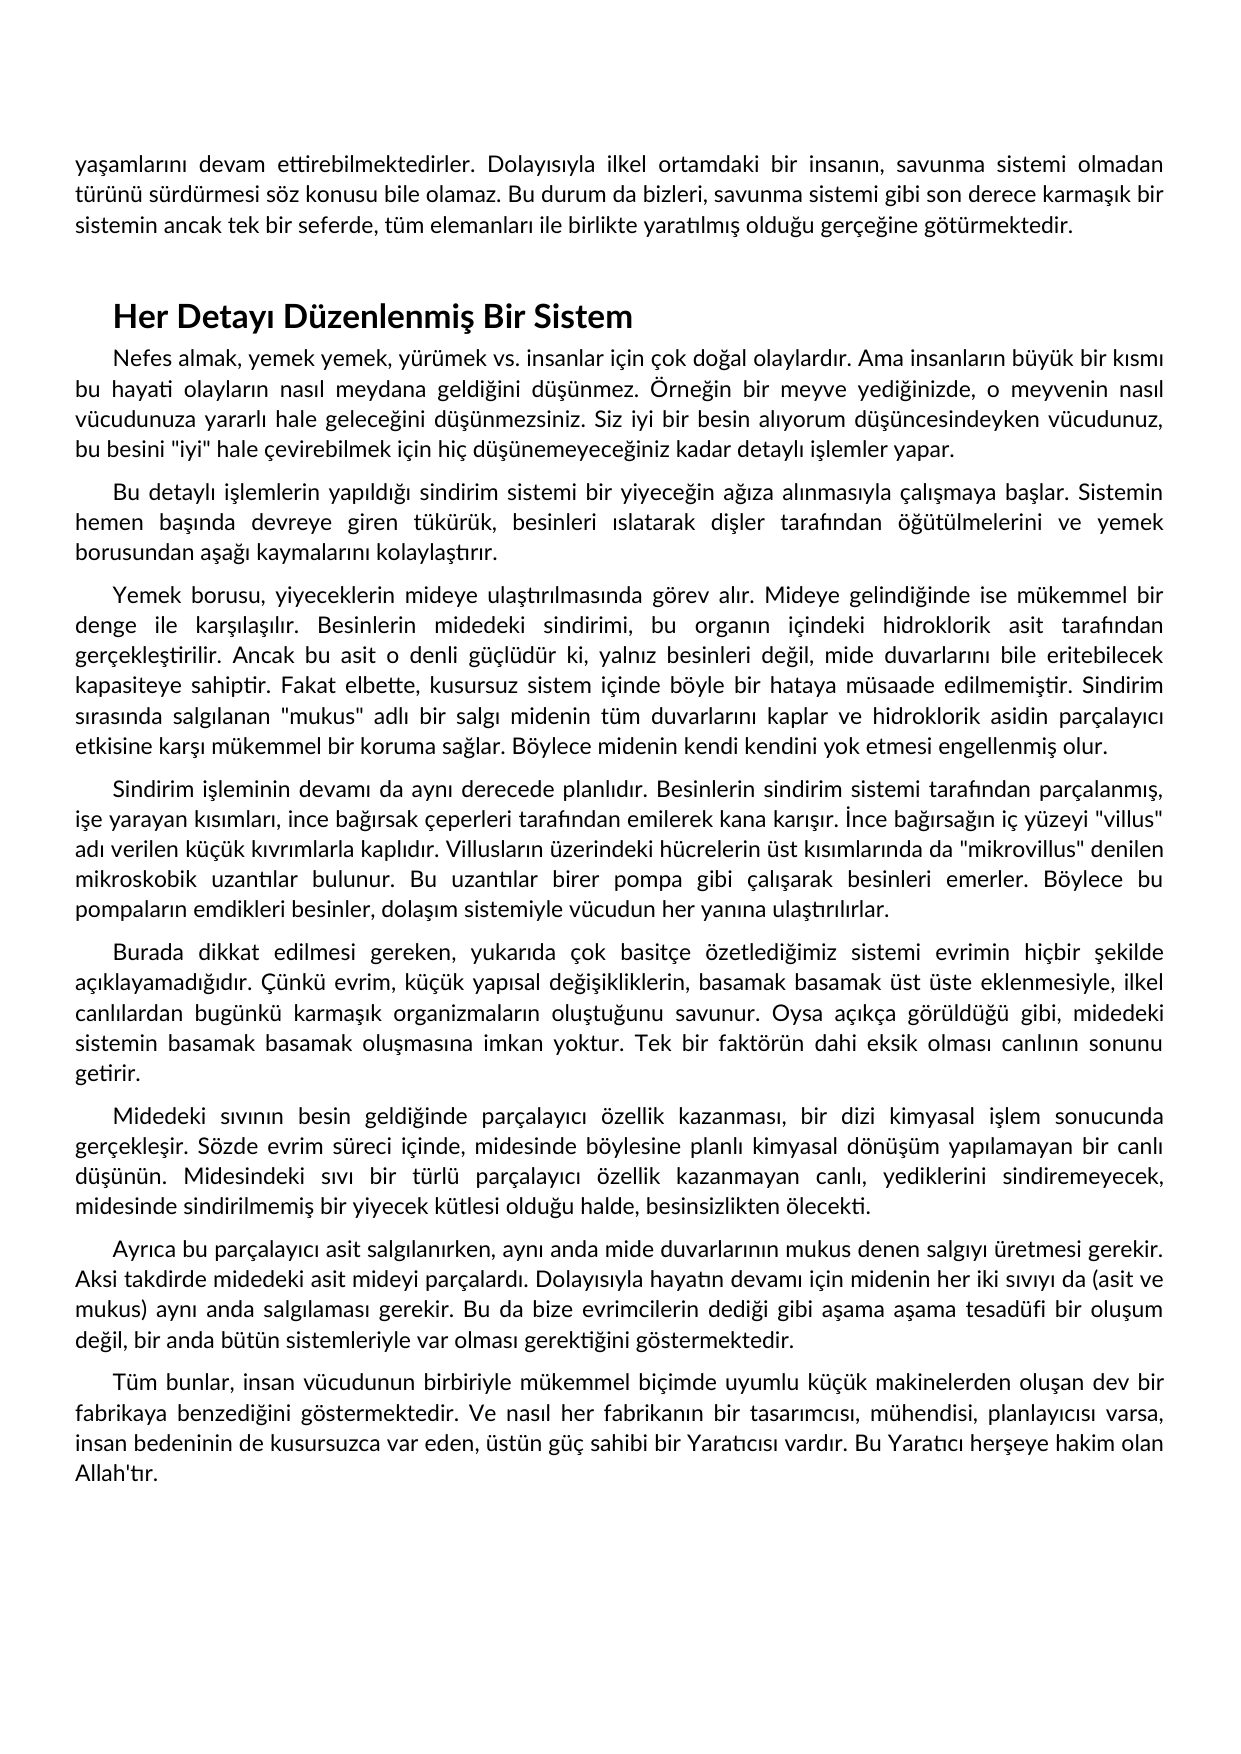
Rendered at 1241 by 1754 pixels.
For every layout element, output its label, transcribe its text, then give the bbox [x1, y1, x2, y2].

subtitle Her Detayı Düzenlenmiş Bir Sistem [112, 296, 1165, 336]
text Bu detaylı işlemlerin yapıldığı sindirim sistemi bir yiyeceğin ağıza alınmasıyla çalışmaya başlar. Sistemin hemen başında devreye giren tükürük, besinleri ıslatarak dişler tarafından öğütülmelerini ve yemek borusundan aşağı kaymalarını kolaylaştırır. [75, 477, 1165, 565]
text Burada dikkat edilmesi gereken, yukarıda çok basitçe özetlediğimiz sistemi evrimin hiçbir şekilde açıklayamadığıdır. Çünkü evrim, küçük yapısal değişikliklerin, basamak basamak üst üste eklenmesiyle, ilkel canlılardan bugünkü karmaşık organizmaların oluştuğunu savunur. Oysa açıkça görüldüğü gibi, midedeki sistemin basamak basamak oluşmasına imkan yoktur. Tek bir faktörün dahi eksik olması canlının sonunu getirir. [75, 938, 1165, 1086]
text Yemek borusu, yiyeceklerin mideye ulaştırılmasında görev alır. Mideye gelindiğinde ise mükemmel bir denge ile karşılaşılır. Besinlerin midedeki sindirimi, bu organın içindeki hidroklorik asit tarafından gerçekleştirilir. Ancak bu asit o denli güçlüdür ki, yalnız besinleri değil, mide duvarlarını bile eritebilecek kapasiteye sahiptir. Fakat elbette, kusursuz sistem içinde böyle bir hataya müsaade edilmemiştir. Sindirim sırasında salgılanan "mukus" adlı bir salgı midenin tüm duvarlarını kaplar ve hidroklorik asidin parçalayıcı etkisine karşı mükemmel bir koruma sağlar. Böylece midenin kendi kendini yok etmesi engellenmiş olur. [75, 581, 1165, 759]
text Ayrıca bu parçalayıcı asit salgılanırken, aynı anda mide duvarlarının mukus denen salgıyı üretmesi gerekir. Aksi takdirde midedeki asit mideyi parçalardı. Dolayısıyla hayatın devamı için midenin her iki sıvıyı da (asit ve mukus) aynı anda salgılaması gerekir. Bu da bize evrimcilerin dediği gibi aşama aşama tesadüfi bir oluşum değil, bir anda bütün sistemleriyle var olması gerektiğini göstermektedir. [75, 1235, 1165, 1353]
text Midedeki sıvının besin geldiğinde parçalayıcı özellik kazanması, bir dizi kimyasal işlem sonucunda gerçekleşir. Sözde evrim süreci içinde, midesinde böylesine planlı kimyasal dönüşüm yapılamayan bir canlı düşünün. Midesindeki sıvı bir türlü parçalayıcı özellik kazanmayan canlı, yediklerini sindiremeyecek, midesinde sindirilmemiş bir yiyecek kütlesi olduğu halde, besinsizlikten ölecekti. [75, 1101, 1165, 1219]
text Tüm bunlar, insan vücudunun birbiriyle mükemmel biçimde uyumlu küçük makinelerden oluşan dev bir fabrikaya benzediğini göstermektedir. Ve nasıl her fabrikanın bir tasarımcısı, mühendisi, planlayıcısı varsa, insan bedeninin de kusursuzca var eden, üstün güç sahibi bir Yaratıcısı vardır. Bu Yaratıcı herşeye hakim olan Allah'tır. [75, 1368, 1165, 1486]
text Nefes almak, yemek yemek, yürümek vs. insanlar için çok doğal olaylardır. Ama insanların büyük bir kısmı bu hayati olayların nasıl meydana geldiğini düşünmez. Örneğin bir meyve yediğinizde, o meyvenin nasıl vücudunuza yararlı hale geleceğini düşünmezsiniz. Siz iyi bir besin alıyorum düşüncesindeyken vücudunuz, bu besini "iyi" hale çevirebilmek için hiç düşünemeyeceğiniz kadar detaylı işlemler yapar. [75, 344, 1165, 462]
text yaşamlarını devam ettirebilmektedirler. Dolayısıyla ilkel ortamdaki bir insanın, savunma sistemi olmadan türünü sürdürmesi söz konusu bile olamaz. Bu durum da bizleri, savunma sistemi gibi son derece karmaşık bir sistemin ancak tek bir seferde, tüm elemanları ile birlikte yaratılmış olduğu gerçeğine götürmektedir. [75, 150, 1165, 238]
text Sindirim işleminin devamı da aynı derecede planlıdır. Besinlerin sindirim sistemi tarafından parçalanmış, işe yarayan kısımları, ince bağırsak çeperleri tarafından emilerek kana karışır. İnce bağırsağın iç yüzeyi "villus" adı verilen küçük kıvrımlarla kaplıdır. Villusların üzerindeki hücrelerin üst kısımlarında da "mikrovillus" denilen mikroskobik uzantılar bulunur. Bu uzantılar birer pompa gibi çalışarak besinleri emerler. Böylece bu pompaların emdikleri besinler, dolaşım sistemiyle vücudun her yanına ulaştırılırlar. [75, 774, 1165, 923]
